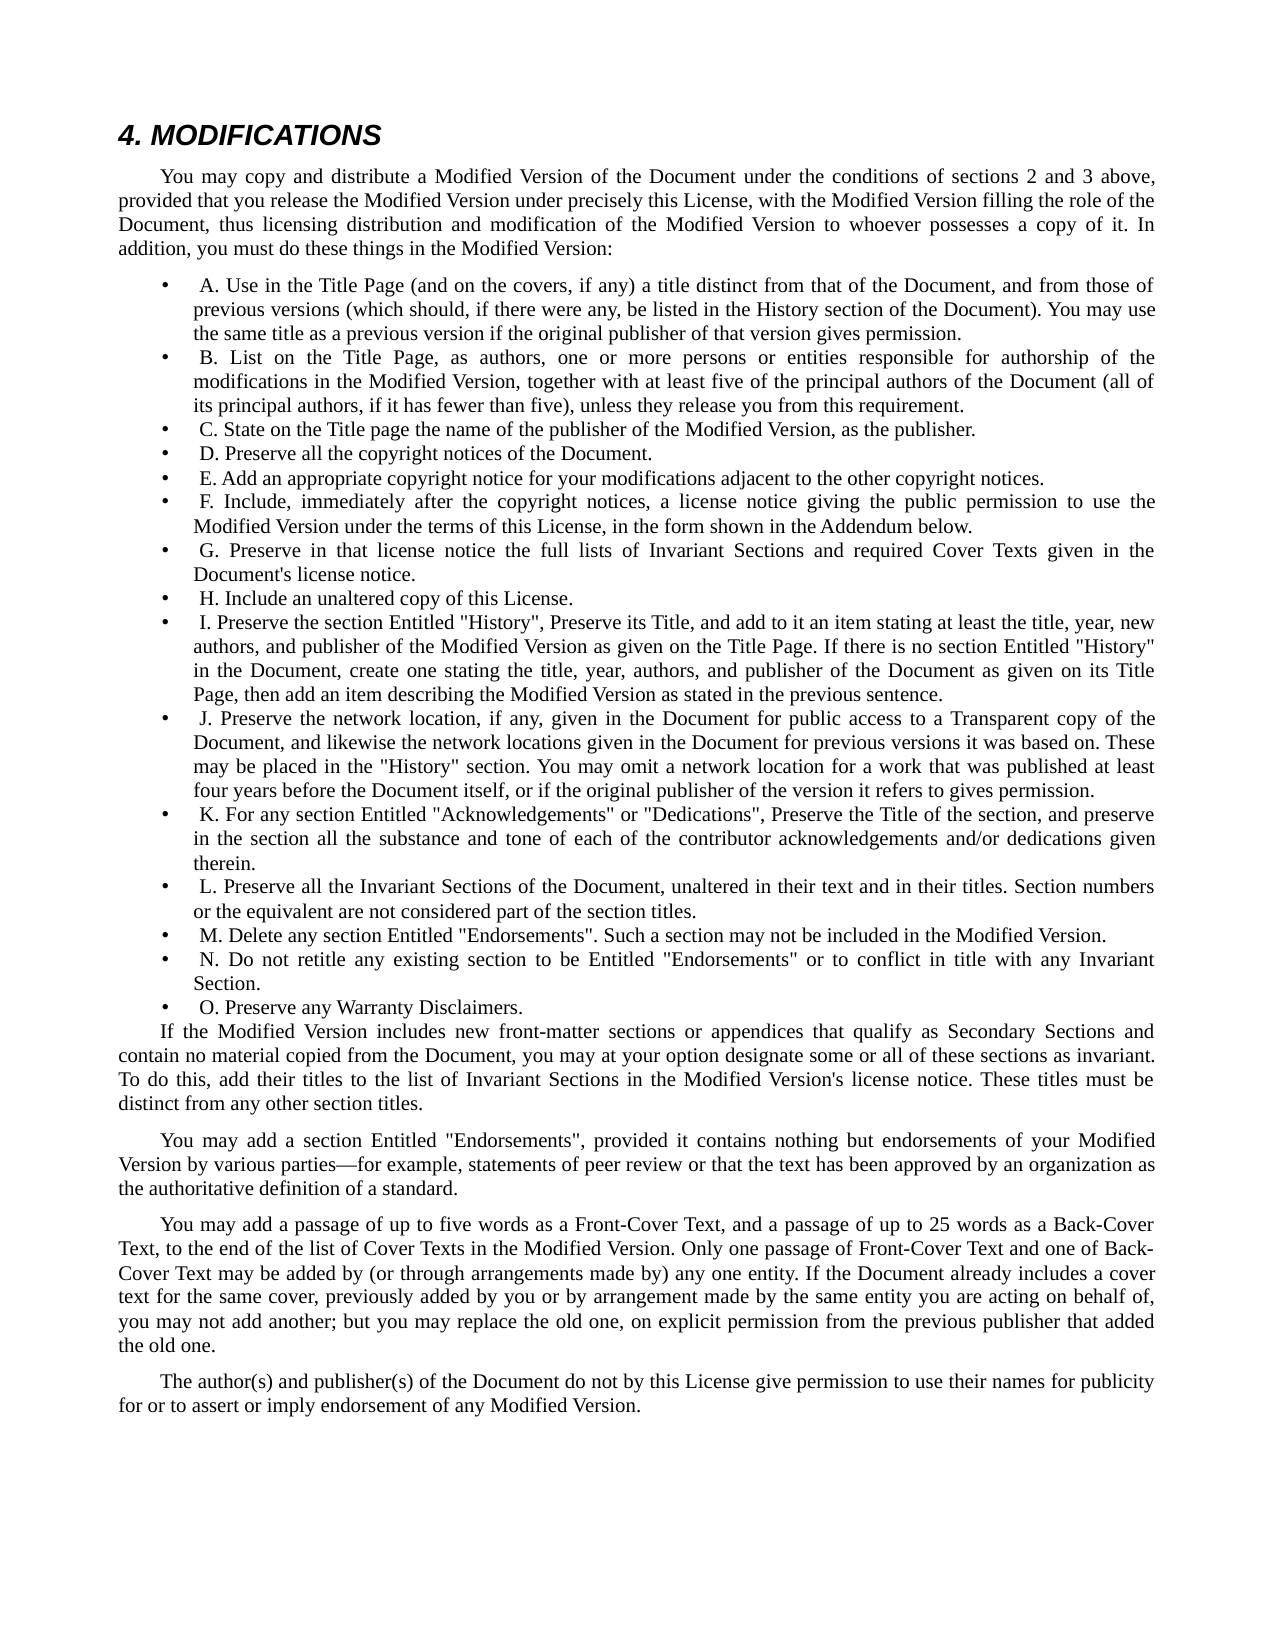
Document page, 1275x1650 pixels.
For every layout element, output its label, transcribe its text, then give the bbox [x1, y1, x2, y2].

list I. Preserve the section Entitled "History", Preserve its Title, and add to it an item stating at least the title, year, new authors, and publisher of the Modified Version as given on the Title Page. If there is no section Entitled "History" in the Document, create one stating the title, year, authors, and publisher of the Document as given on its Title Page, then add an item describing the Modified Version as stated in the previous sentence. [156, 610, 1157, 706]
list B. List on the Title Page, as authors, one or more persons or entities responsible for authorship of the modifications in the Modified Version, together with at least five of the principal authors of the Document (all of its principal authors, if it has fewer than five), unless they release you from this requirement. [156, 345, 1157, 417]
text The author(s) and publisher(s) of the Document do not by this License give permission to use their names for publicity for or to assert or imply endorsement of any Modified Version. [118, 1369, 1157, 1417]
text If the Modified Version includes new front-matter sections or appendices that qualify as Secondary Sections and contain no material copied from the Document, you may at your option designate some or all of these sections as invariant. To do this, add their titles to the list of Invariant Sections in the Modified Version's license notice. These titles must be distinct from any other section titles. [118, 1019, 1157, 1115]
list G. Preserve in that license notice the full lists of Invariant Sections and required Cover Texts given in the Document's license notice. [156, 538, 1157, 586]
list A. Use in the Title Page (and on the covers, if any) a title distinct from that of the Document, and from those of previous versions (which should, if there were any, be listed in the History section of the Document). You may use the same title as a previous version if the original publisher of that version gives permission. [156, 273, 1157, 345]
list C. State on the Title page the name of the publisher of the Modified Version, as the publisher. [156, 417, 1157, 441]
text You may copy and distribute a Modified Version of the Document under the conditions of sections 2 and 3 above, provided that you release the Modified Version under precisely this License, with the Modified Version filling the role of the Document, thus licensing distribution and modification of the Modified Version to whoever possesses a copy of it. In addition, you must do these things in the Modified Version: [118, 164, 1157, 260]
list D. Preserve all the copyright notices of the Document. [156, 441, 1157, 465]
list H. Include an unaltered copy of this License. [156, 586, 1157, 610]
text You may add a passage of up to five words as a Front-Cover Text, and a passage of up to 25 words as a Back-Cover Text, to the end of the list of Cover Texts in the Modified Version. Only one passage of Front-Cover Text and one of Back-Cover Text may be added by (or through arrangements made by) any one entity. If the Document already includes a cover text for the same cover, previously added by you or by arrangement made by the same entity you are acting on behalf of, you may not add another; but you may replace the old one, on explicit permission from the previous publisher that added the old one. [118, 1212, 1157, 1357]
list O. Preserve any Warranty Disclaimers. [156, 995, 1157, 1019]
subtitle 4. MODIFICATIONS [118, 118, 1157, 152]
list M. Delete any section Entitled "Endorsements". Such a section may not be included in the Modified Version. [156, 923, 1157, 947]
list K. For any section Entitled "Acknowledgements" or "Dedications", Preserve the Title of the section, and preserve in the section all the substance and tone of each of the contributor acknowledgements and/or dedications given therein. [156, 802, 1157, 874]
list E. Add an appropriate copyright notice for your modifications adjacent to the other copyright notices. [156, 465, 1157, 489]
list F. Include, immediately after the copyright notices, a license notice giving the public permission to use the Modified Version under the terms of this License, in the form shown in the Addendum below. [156, 489, 1157, 538]
text You may add a section Entitled "Endorsements", provided it contains nothing but endorsements of your Modified Version by various parties—for example, statements of peer review or that the text has been approved by an organization as the authoritative definition of a standard. [118, 1128, 1157, 1200]
list N. Do not retitle any existing section to be Entitled "Endorsements" or to conflict in title with any Invariant Section. [156, 947, 1157, 995]
list L. Preserve all the Invariant Sections of the Document, unaltered in their text and in their titles. Section numbers or the equivalent are not considered part of the section titles. [156, 874, 1157, 923]
list J. Preserve the network location, if any, given in the Document for public access to a Transparent copy of the Document, and likewise the network locations given in the Document for previous versions it was based on. These may be placed in the "History" section. You may omit a network location for a work that was published at least four years before the Document itself, or if the original publisher of the version it refers to gives permission. [156, 706, 1157, 802]
